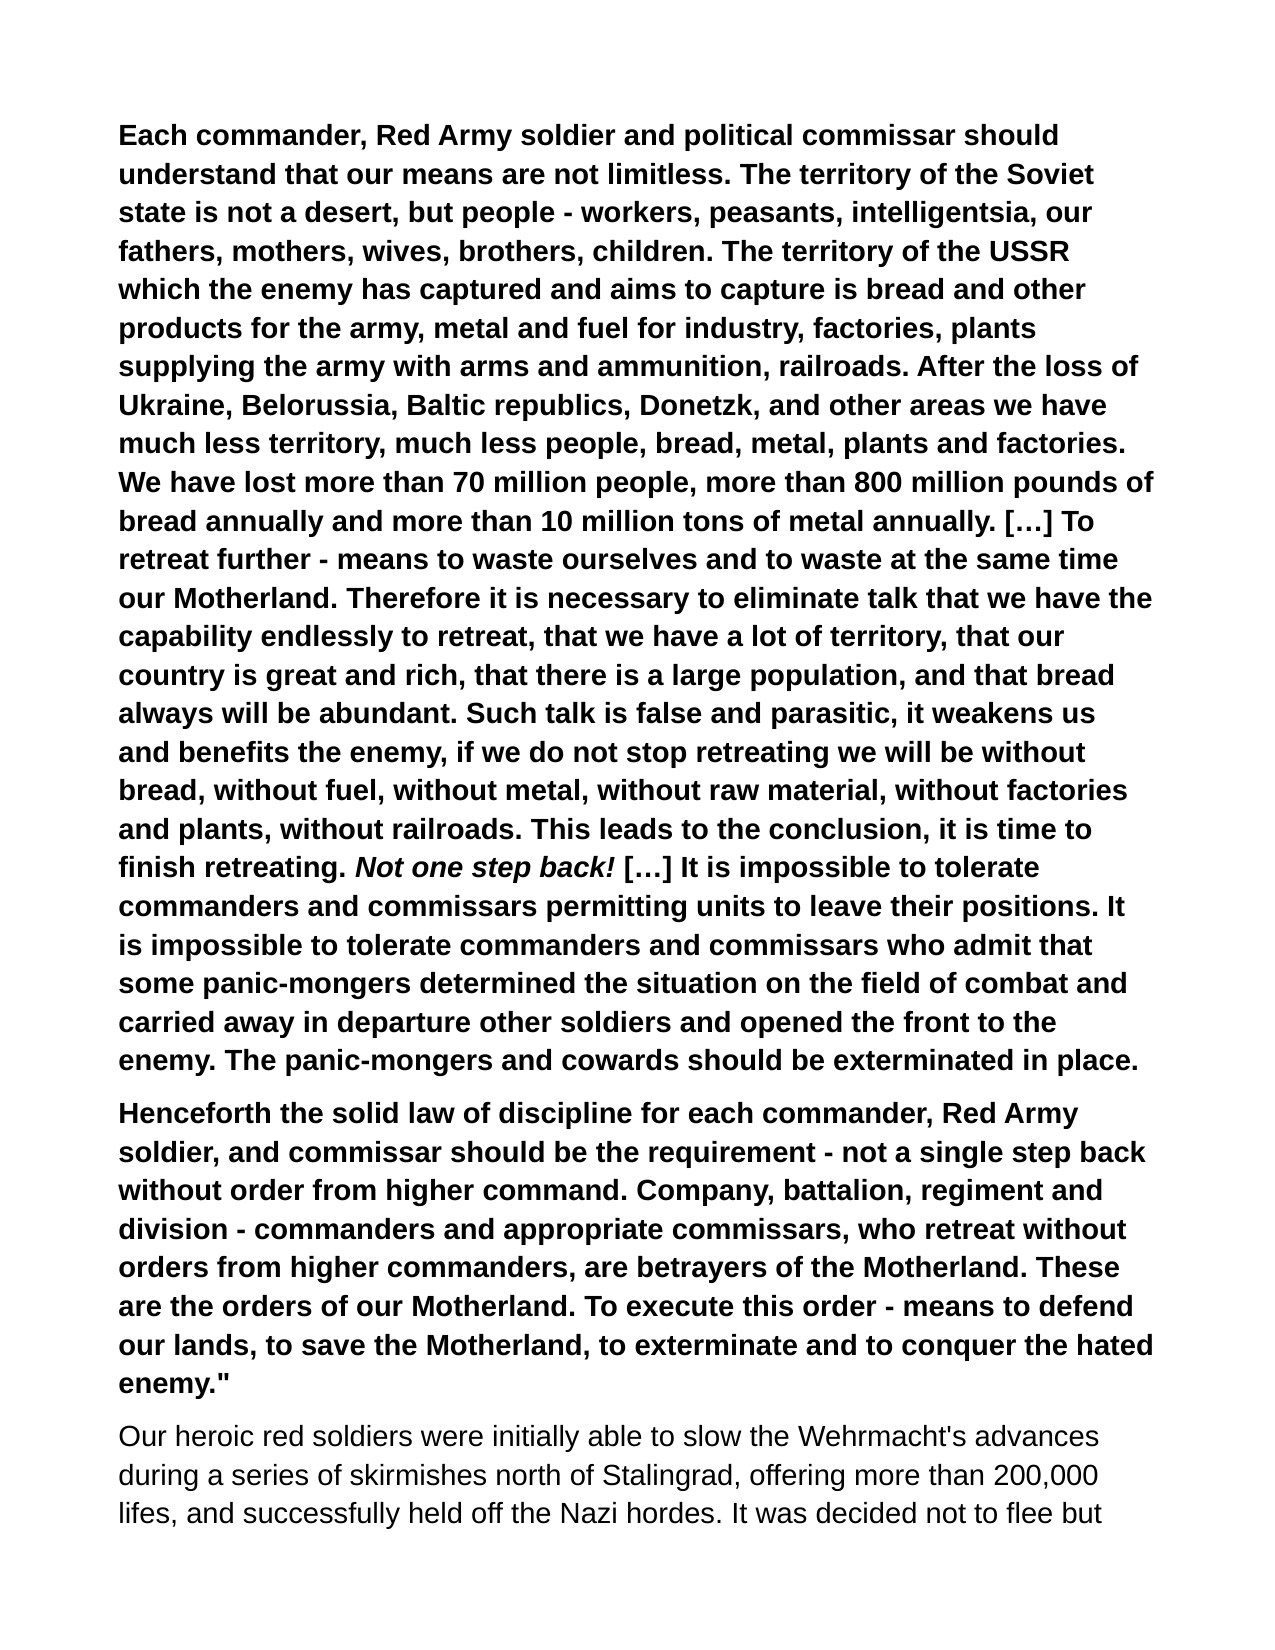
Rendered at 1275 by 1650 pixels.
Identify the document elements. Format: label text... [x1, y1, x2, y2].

text Henceforth the solid law of discipline for each commander, Red Army soldier, and commissar should be the requirement - not a single step back without order from higher command. Company, battalion, regiment and division - commanders and appropriate commissars, who retreat without orders from higher commanders, are betrayers of the Motherland. These are the orders of our Motherland. To execute this order - means to defend our lands, to save the Motherland, to exterminate and to conquer the hated enemy." [118, 1096, 1157, 1399]
text Each commander, Red Army soldier and political commissar should understand that our means are not limitless. The territory of the Soviet state is not a desert, but people - workers, peasants, intelligentsia, our fathers, mothers, wives, brothers, children. The territory of the USSR which the enemy has captured and aims to capture is bread and other products for the army, metal and fuel for industry, factories, plants supplying the army with arms and ammunition, railroads. After the loss of Ukraine, Belorussia, Baltic republics, Donetzk, and other areas we have much less territory, much less people, bread, metal, plants and factories. We have lost more than 70 million people, more than 800 million pounds of bread annually and more than 10 million tons of metal annually. […] To retreat further - means to waste ourselves and to waste at the same time our Motherland. Therefore it is necessary to eliminate talk that we have the capability endlessly to retreat, that we have a lot of territory, that our country is great and rich, that there is a large population, and that bread always will be abundant. Such talk is false and parasitic, it weakens us and benefits the enemy, if we do not stop retreating we will be without bread, without fuel, without metal, without raw material, without factories and plants, without railroads. This leads to the conclusion, it is time to finish retreating. Not one step back! […] It is impossible to tolerate commanders and commissars permitting units to leave their positions. It is impossible to tolerate commanders and commissars who admit that some panic-mongers determined the situation on the field of combat and carried away in departure other soldiers and opened the front to the enemy. The panic-mongers and cowards should be exterminated in place. [118, 118, 1157, 1077]
text Our heroic red soldiers were initially able to slow the Wehrmacht's advances during a series of skirmishes north of Stalingrad, offering more than 200,000 lifes, and successfully held off the Nazi hordes. It was decided not to flee but [118, 1419, 1157, 1530]
